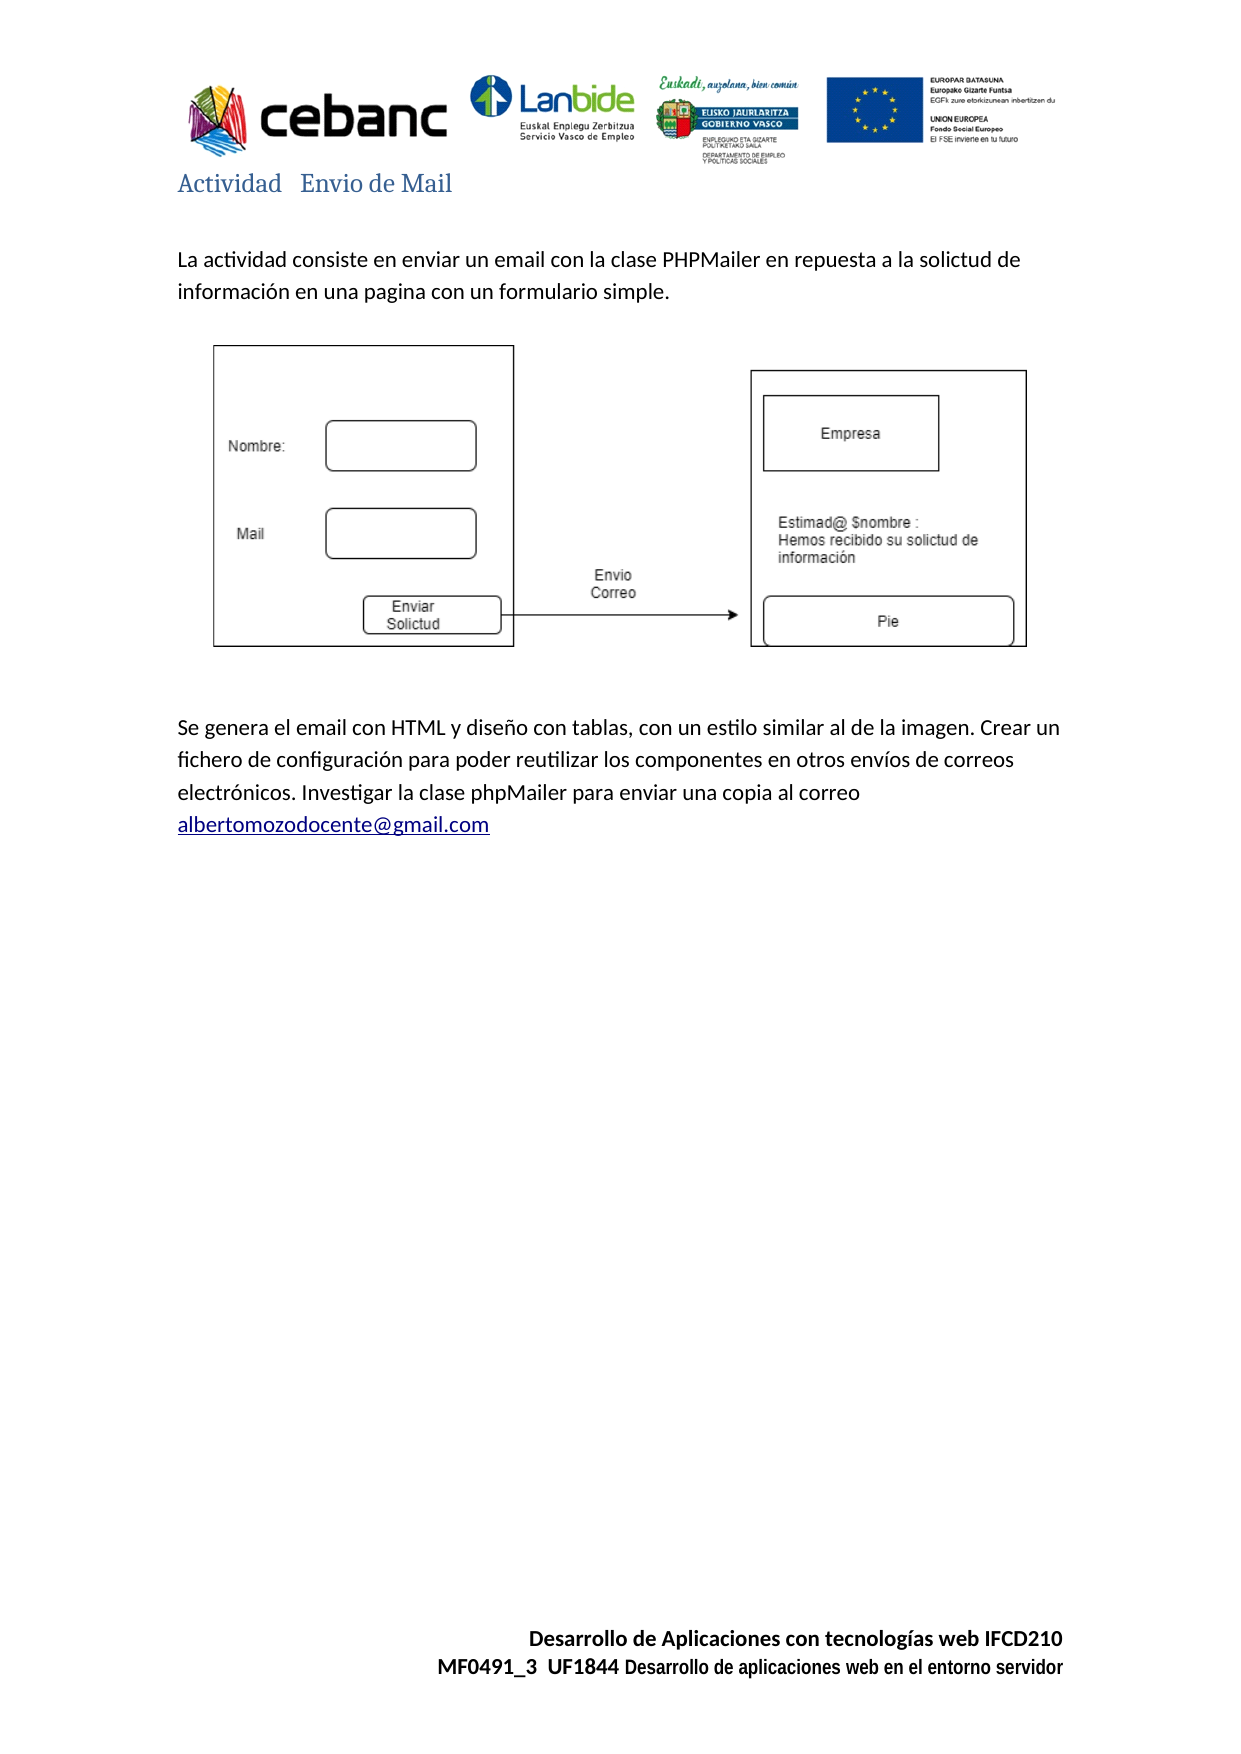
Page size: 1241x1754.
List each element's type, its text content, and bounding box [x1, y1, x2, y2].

subtitle Actividad Envio de Mail [177, 168, 1063, 200]
picture [177, 73, 1063, 165]
text La actividad consiste en enviar un email con la clase PHPMailer en repuesta a la solictud de información en una pagina con un formulario simple. [177, 245, 1063, 305]
text Se genera el email con HTML y diseño con tablas, con un estilo similar al de la imagen. Crear un fichero de configuración para poder reutilizar los componentes en otros envíos de correos electrónicos. Investigar la clase phpMailer para enviar una copia al correo albertomozodocente@gmail.com [177, 713, 1063, 838]
picture [213, 345, 1027, 647]
